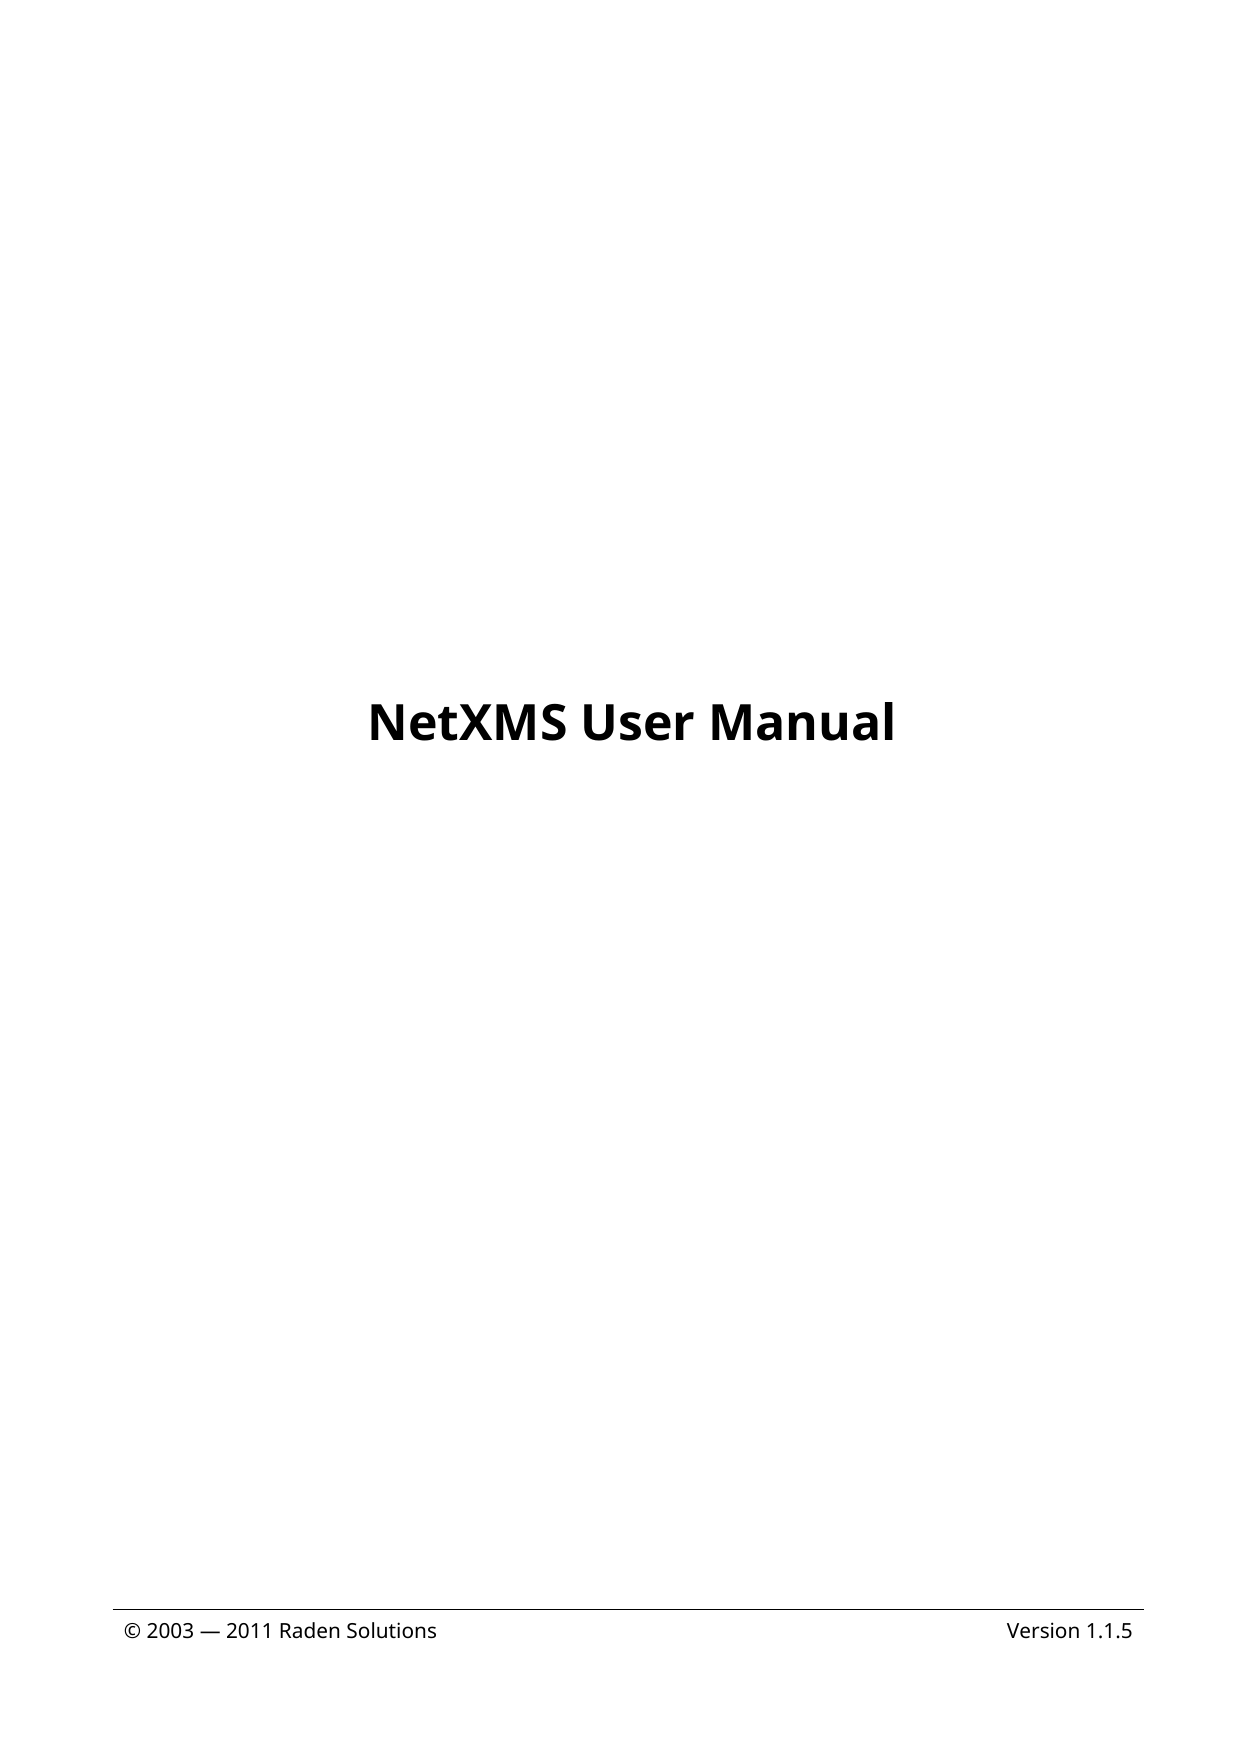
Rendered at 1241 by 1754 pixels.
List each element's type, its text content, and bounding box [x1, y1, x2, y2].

text NetXMS User Manual [112, 687, 1152, 755]
